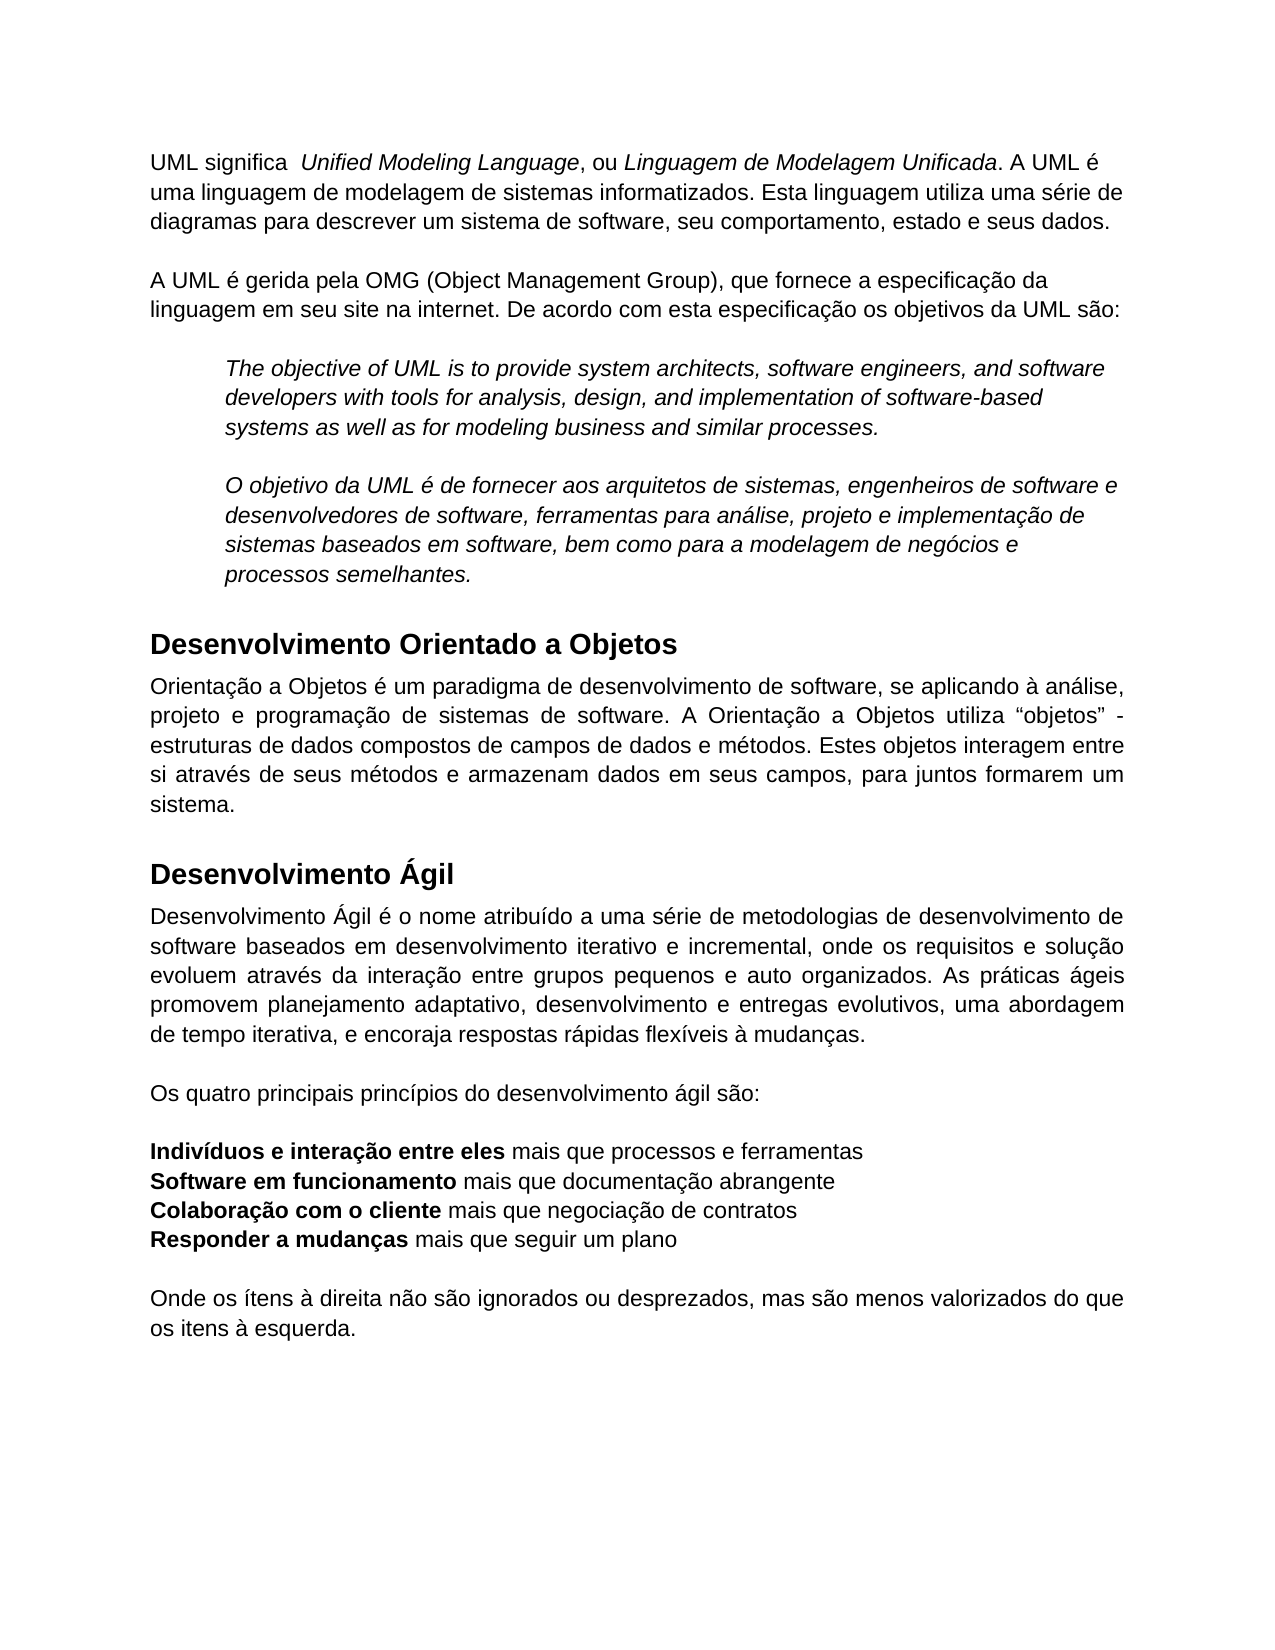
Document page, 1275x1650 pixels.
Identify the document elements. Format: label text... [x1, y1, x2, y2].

text Responder a mudanças mais que seguir um plano [150, 1227, 1125, 1253]
subtitle Desenvolvimento Ágil [150, 858, 1125, 891]
text The objective of UML is to provide system architects, software engineers, and software developers with tools for analysis, design, and implementation of software-based systems as well as for modeling business and similar processes. [225, 356, 1125, 440]
text Desenvolvimento Ágil é o nome atribuído a uma série de metodologias de desenvolvimento de software baseados em desenvolvimento iterativo e incremental, onde os requisitos e solução evoluem através da interação entre grupos pequenos e auto organizados. As práticas ágeis promovem planejamento adaptativo, desenvolvimento e entregas evolutivos, uma abordagem de tempo iterativa, e encoraja respostas rápidas flexíveis à mudanças. [150, 904, 1125, 1047]
text A UML é gerida pela OMG (Object Management Group), que fornece a especificação da linguagem em seu site na internet. De acordo com esta especificação os objetivos da UML são: [150, 267, 1125, 322]
text Orientação a Objetos é um paradigma de desenvolvimento de software, se aplicando à análise, projeto e programação de sistemas de software. A Orientação a Objetos utiliza “objetos” - estruturas de dados compostos de campos de dados e métodos. Estes objetos interagem entre si através de seus métodos e armazenam dados em seus campos, para juntos formarem um sistema. [150, 674, 1125, 817]
subtitle Desenvolvimento Orientado a Objetos [150, 628, 1125, 661]
text Onde os ítens à direita não são ignorados ou desprezados, mas são menos valorizados do que os itens à esquerda. [150, 1286, 1125, 1341]
text O objetivo da UML é de fornecer aos arquitetos de sistemas, engenheiros de software e desenvolvedores de software, ferramentas para análise, projeto e implementação de sistemas baseados em software, bem como para a modelagem de negócios e processos semelhantes. [225, 473, 1125, 587]
text Os quatro principais princípios do desenvolvimento ágil são: [150, 1080, 1125, 1106]
text Indivíduos e interação entre eles mais que processos e ferramentas [150, 1139, 1125, 1164]
text UML significa Unified Modeling Language, ou Linguagem de Modelagem Unificada. A UML é uma linguagem de modelagem de sistemas informatizados. Esta linguagem utiliza uma série de diagramas para descrever um sistema de software, seu comportamento, estado e seus dados. [150, 150, 1125, 234]
text Software em funcionamento mais que documentação abrangente [150, 1168, 1125, 1194]
text Colaboração com o cliente mais que negociação de contratos [150, 1198, 1125, 1223]
